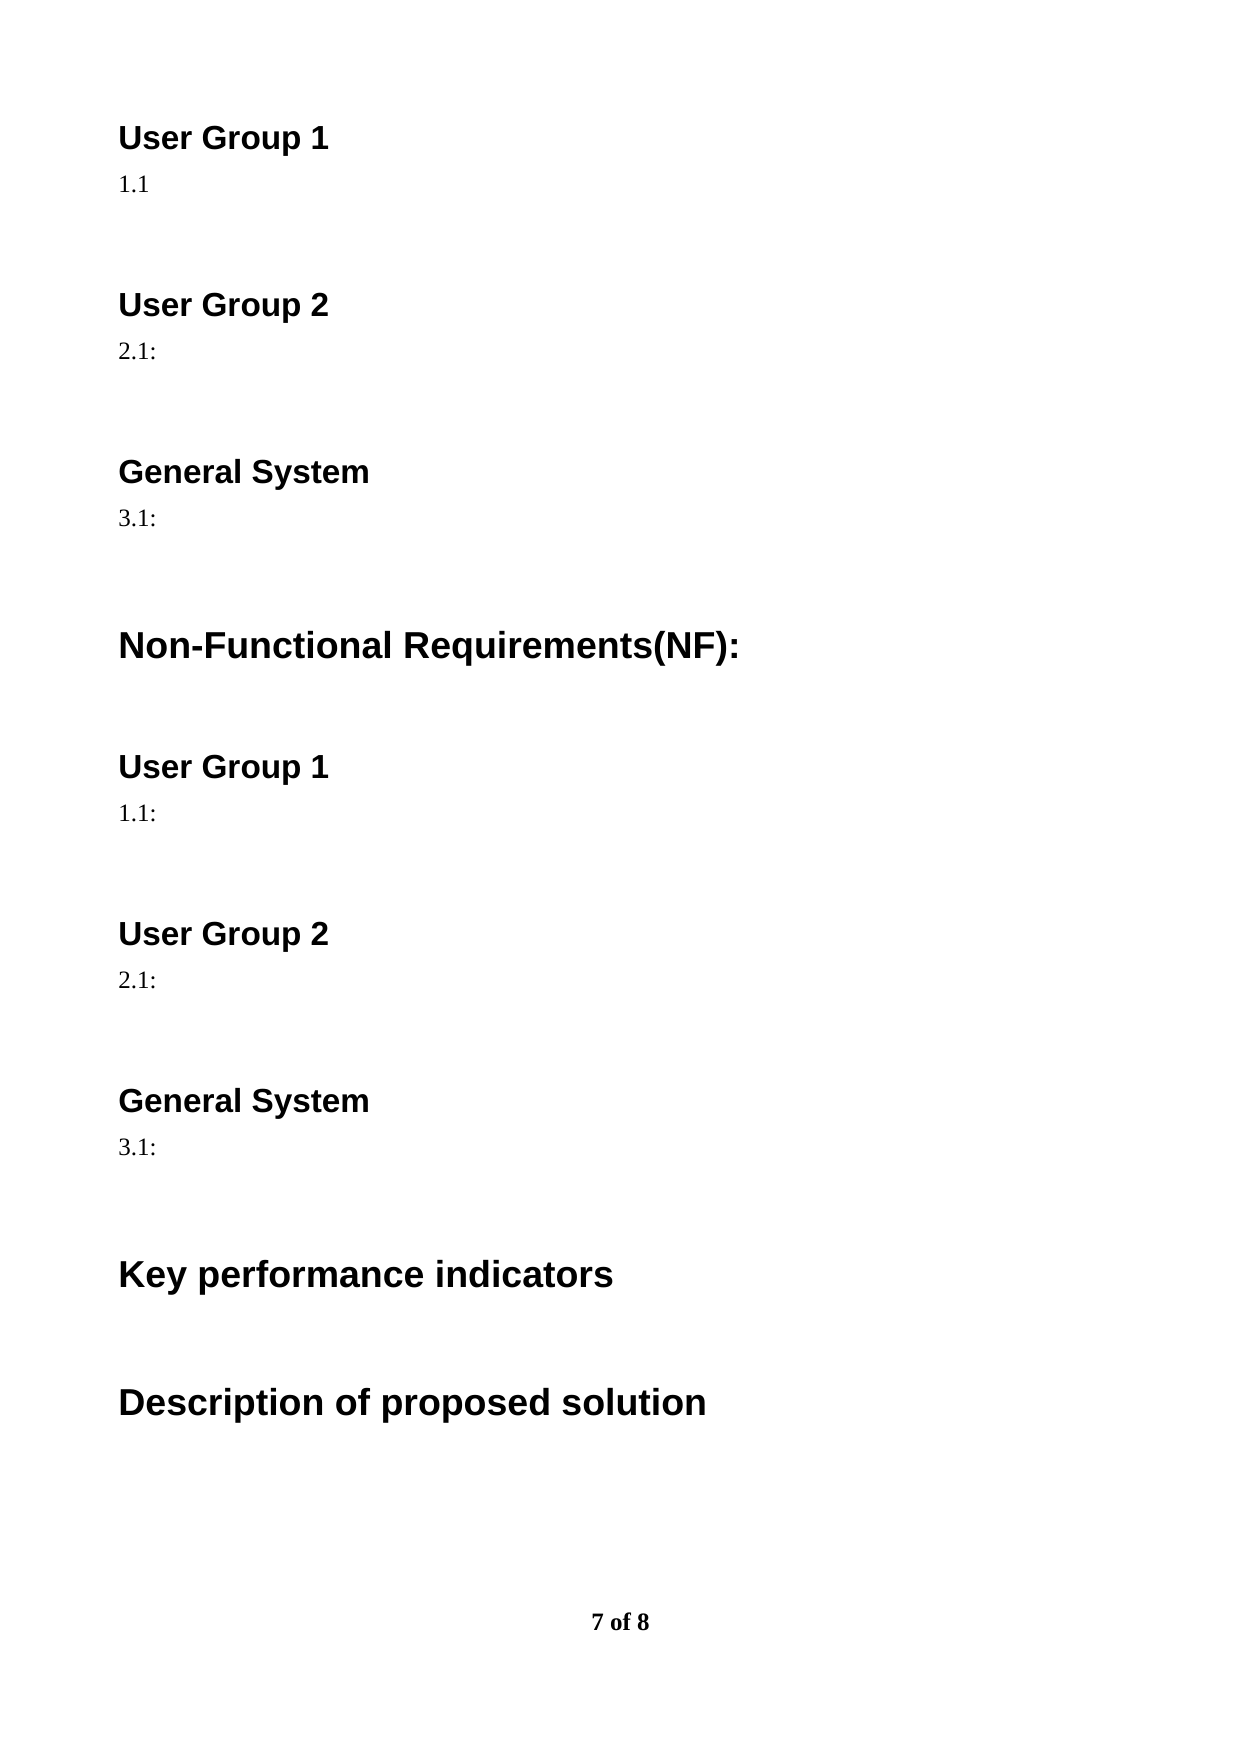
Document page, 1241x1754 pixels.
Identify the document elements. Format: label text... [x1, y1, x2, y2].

text 2.1: [118, 965, 1122, 994]
text 1.1: [118, 798, 1122, 827]
subtitle Description of proposed solution [118, 1381, 1122, 1424]
subtitle General System [118, 1081, 1122, 1120]
text 3.1: [118, 503, 1122, 532]
subtitle User Group 2 [118, 285, 1122, 323]
subtitle Key performance indicators [118, 1252, 1122, 1296]
subtitle General System [118, 452, 1122, 491]
subtitle User Group 2 [118, 914, 1122, 953]
text 3.1: [118, 1132, 1122, 1161]
subtitle Non-Functional Requirements(NF): [118, 623, 1122, 666]
text 2.1: [118, 336, 1122, 365]
text 1.1 [118, 169, 1122, 198]
subtitle User Group 1 [118, 747, 1122, 786]
subtitle User Group 1 [118, 118, 1122, 157]
